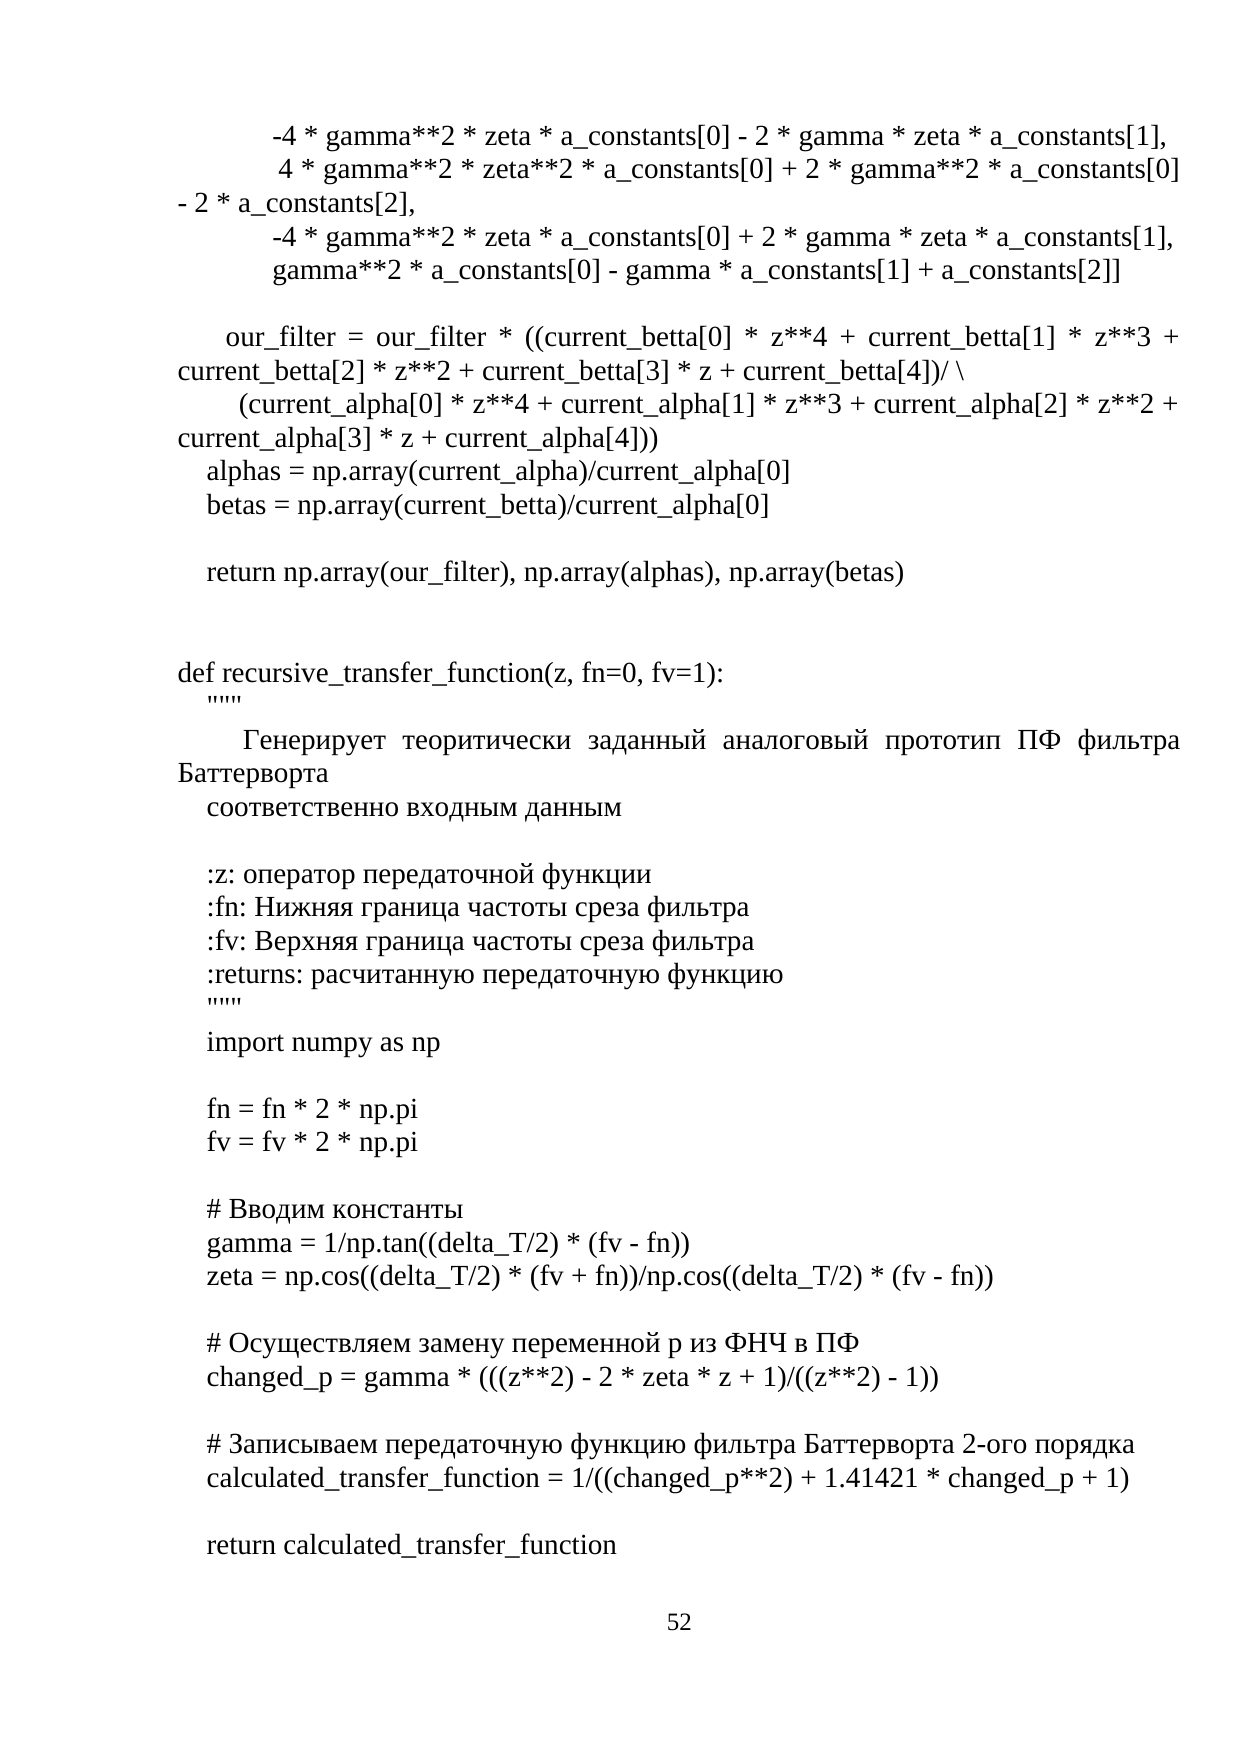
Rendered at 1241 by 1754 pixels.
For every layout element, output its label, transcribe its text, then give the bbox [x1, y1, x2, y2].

text def recursive_transfer_function(z, fn=0, fv=1): [177, 655, 1181, 688]
text changed_p = gamma * (((z**2) - 2 * zeta * z + 1)/((z**2) - 1)) [177, 1359, 1181, 1393]
text gamma**2 * a_constants[0] - gamma * a_constants[1] + a_constants[2]] [177, 252, 1181, 286]
text # Осуществляем замену переменной р из ФНЧ в ПФ [177, 1326, 1181, 1359]
text betas = np.array(current_betta)/current_alpha[0] [177, 487, 1181, 521]
text # Записываем передаточную функцию фильтра Баттерворта 2-ого порядка [177, 1426, 1181, 1460]
text gamma = 1/np.tan((delta_T/2) * (fv - fn)) [177, 1225, 1181, 1258]
text Генерирует теоритически заданный аналоговый прототип ПФ фильтра Баттерворта [177, 722, 1181, 789]
text return np.array(our_filter), np.array(alphas), np.array(betas) [177, 554, 1181, 588]
text :fv: Верхняя граница частоты среза фильтра [177, 923, 1181, 957]
text (current_alpha[0] * z**4 + current_alpha[1] * z**3 + current_alpha[2] * z**2 + current_alpha[3] * z + current_alpha[4])) [177, 386, 1181, 453]
text """ [177, 990, 1181, 1024]
text """ [177, 688, 1181, 722]
text alphas = np.array(current_alpha)/current_alpha[0] [177, 453, 1181, 487]
text fn = fn * 2 * np.pi [177, 1091, 1181, 1124]
text 4 * gamma**2 * zeta**2 * a_constants[0] + 2 * gamma**2 * a_constants[0] - 2 * a_constants[2], [177, 152, 1181, 219]
text calculated_transfer_function = 1/((changed_p**2) + 1.41421 * changed_p + 1) [177, 1460, 1181, 1493]
text соответственно входным данным [177, 789, 1181, 822]
text import numpy as np [177, 1024, 1181, 1057]
text our_filter = our_filter * ((current_betta[0] * z**4 + current_betta[1] * z**3 + current_betta[2] * z**2 + current_betta[3] * z + current_betta[4])/ \ [177, 319, 1181, 386]
text return calculated_transfer_function [177, 1527, 1181, 1560]
text :returns: расчитанную передаточную функцию [177, 957, 1181, 990]
text :fn: Нижняя граница частоты среза фильтра [177, 889, 1181, 923]
text -4 * gamma**2 * zeta * a_constants[0] - 2 * gamma * zeta * a_constants[1], [177, 118, 1181, 152]
text zeta = np.cos((delta_T/2) * (fv + fn))/np.cos((delta_T/2) * (fv - fn)) [177, 1258, 1181, 1292]
text -4 * gamma**2 * zeta * a_constants[0] + 2 * gamma * zeta * a_constants[1], [177, 219, 1181, 252]
text # Вводим константы [177, 1191, 1181, 1225]
text fv = fv * 2 * np.pi [177, 1124, 1181, 1158]
text :z: оператор передаточной функции [177, 856, 1181, 889]
